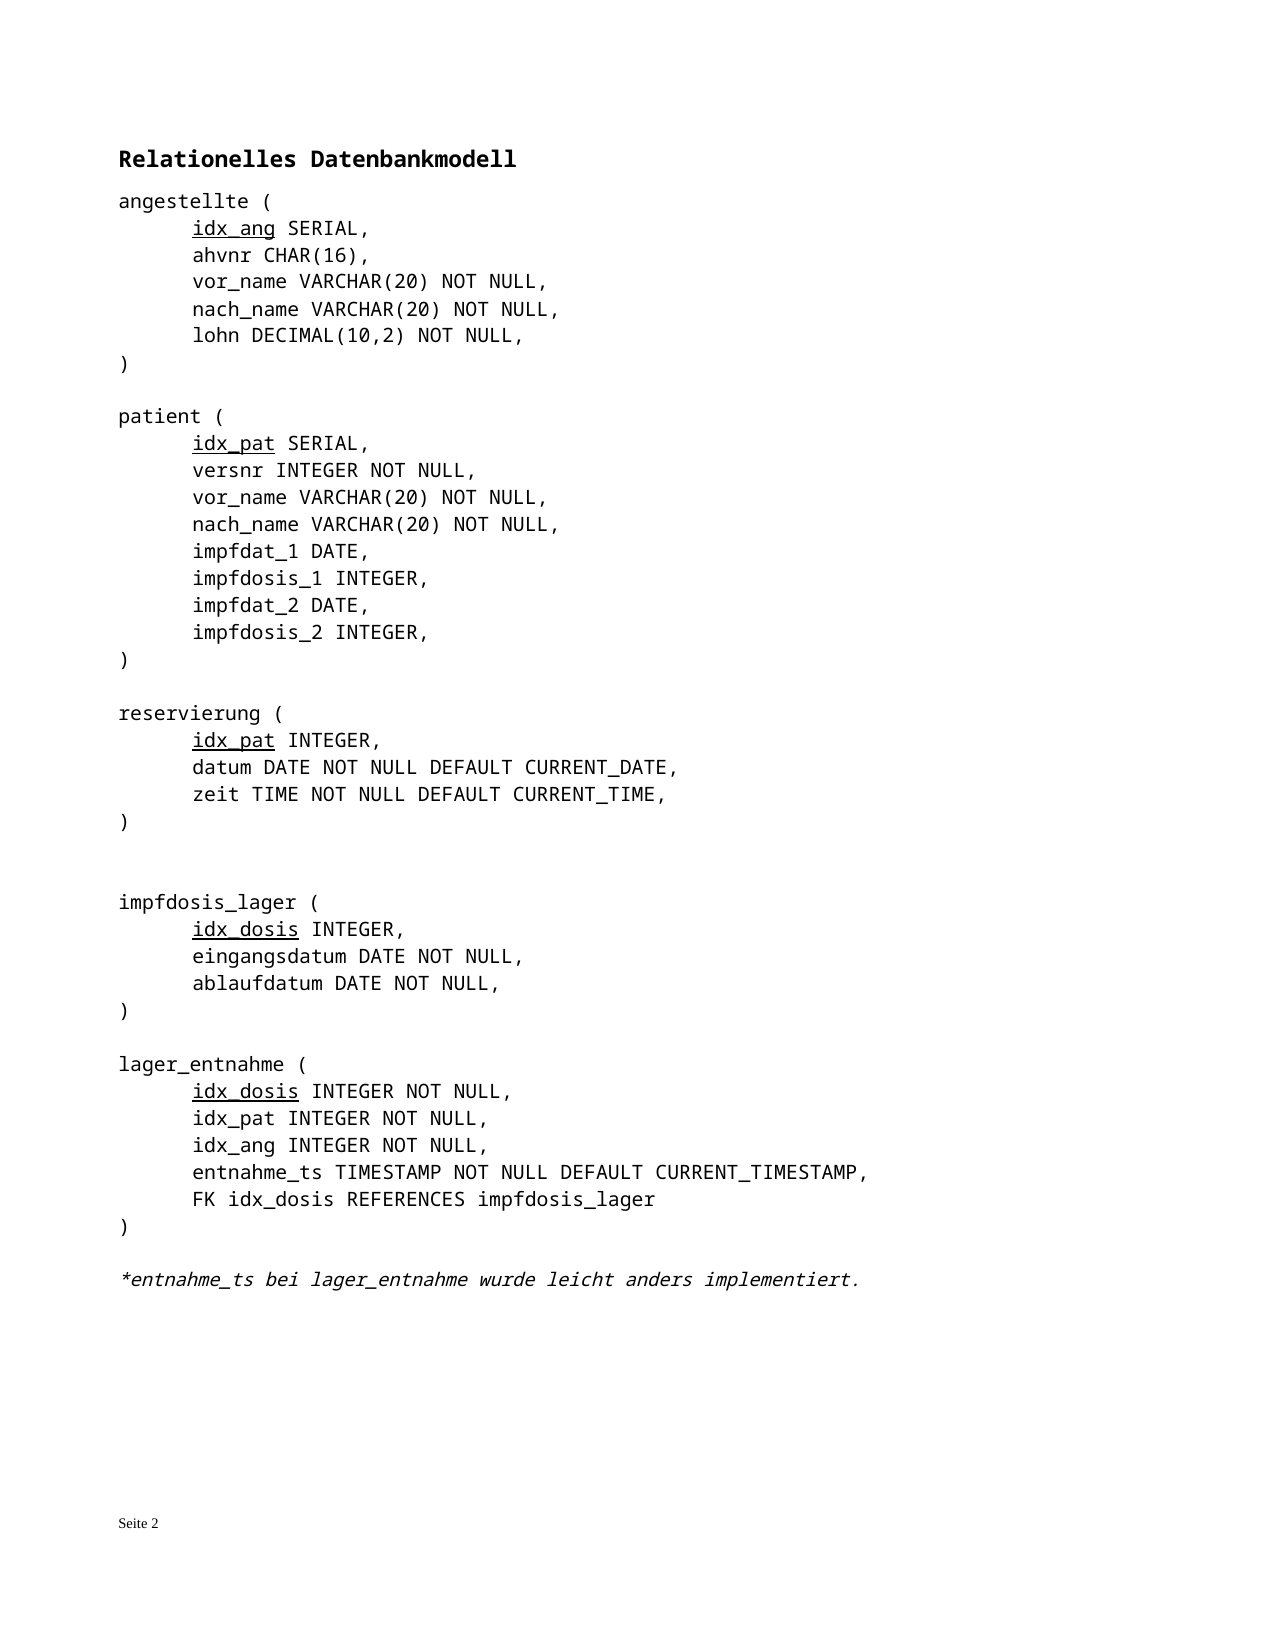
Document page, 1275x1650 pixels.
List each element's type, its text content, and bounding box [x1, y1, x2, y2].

text ahvnr CHAR(16), [118, 241, 1157, 268]
text ) [118, 1212, 1157, 1239]
text idx_pat INTEGER NOT NULL, [118, 1104, 1157, 1131]
text reservierung ( [118, 699, 1157, 726]
text idx_pat SERIAL, [118, 430, 1157, 457]
text vor_name VARCHAR(20) NOT NULL, [118, 268, 1157, 295]
text ) [118, 807, 1157, 834]
text nach_name VARCHAR(20) NOT NULL, [118, 295, 1157, 322]
text idx_pat INTEGER, [118, 726, 1157, 753]
text impfdosis_lager ( [118, 888, 1157, 915]
text impfdat_2 DATE, [118, 592, 1157, 618]
text zeit TIME NOT NULL DEFAULT CURRENT_TIME, [118, 780, 1157, 807]
text idx_dosis INTEGER, [118, 915, 1157, 942]
text angestellte ( [118, 187, 1157, 214]
text lager_entnahme ( [118, 1050, 1157, 1077]
text lohn DECIMAL(10,2) NOT NULL, [118, 322, 1157, 349]
subtitle Relationelles Datenbankmodell [118, 143, 1157, 174]
text datum DATE NOT NULL DEFAULT CURRENT_DATE, [118, 753, 1157, 780]
text impfdat_1 DATE, [118, 538, 1157, 564]
text ablaufdatum DATE NOT NULL, [118, 969, 1157, 996]
text nach_name VARCHAR(20) NOT NULL, [118, 511, 1157, 538]
text patient ( [118, 403, 1157, 430]
text impfdosis_2 INTEGER, [118, 618, 1157, 646]
text idx_dosis INTEGER NOT NULL, [118, 1077, 1157, 1104]
text vor_name VARCHAR(20) NOT NULL, [118, 484, 1157, 511]
text versnr INTEGER NOT NULL, [118, 457, 1157, 484]
text eingangsdatum DATE NOT NULL, [118, 942, 1157, 969]
text ) [118, 996, 1157, 1023]
text FK idx_dosis REFERENCES impfdosis_lager [118, 1185, 1157, 1212]
text ) [118, 646, 1157, 672]
text idx_ang INTEGER NOT NULL, [118, 1131, 1157, 1158]
text *entnahme_ts bei lager_entnahme wurde leicht anders implementiert. [118, 1266, 1157, 1292]
text ) [118, 349, 1157, 376]
text entnahme_ts TIMESTAMP NOT NULL DEFAULT CURRENT_TIMESTAMP, [118, 1158, 1157, 1185]
text idx_ang SERIAL, [118, 214, 1157, 241]
text impfdosis_1 INTEGER, [118, 564, 1157, 592]
